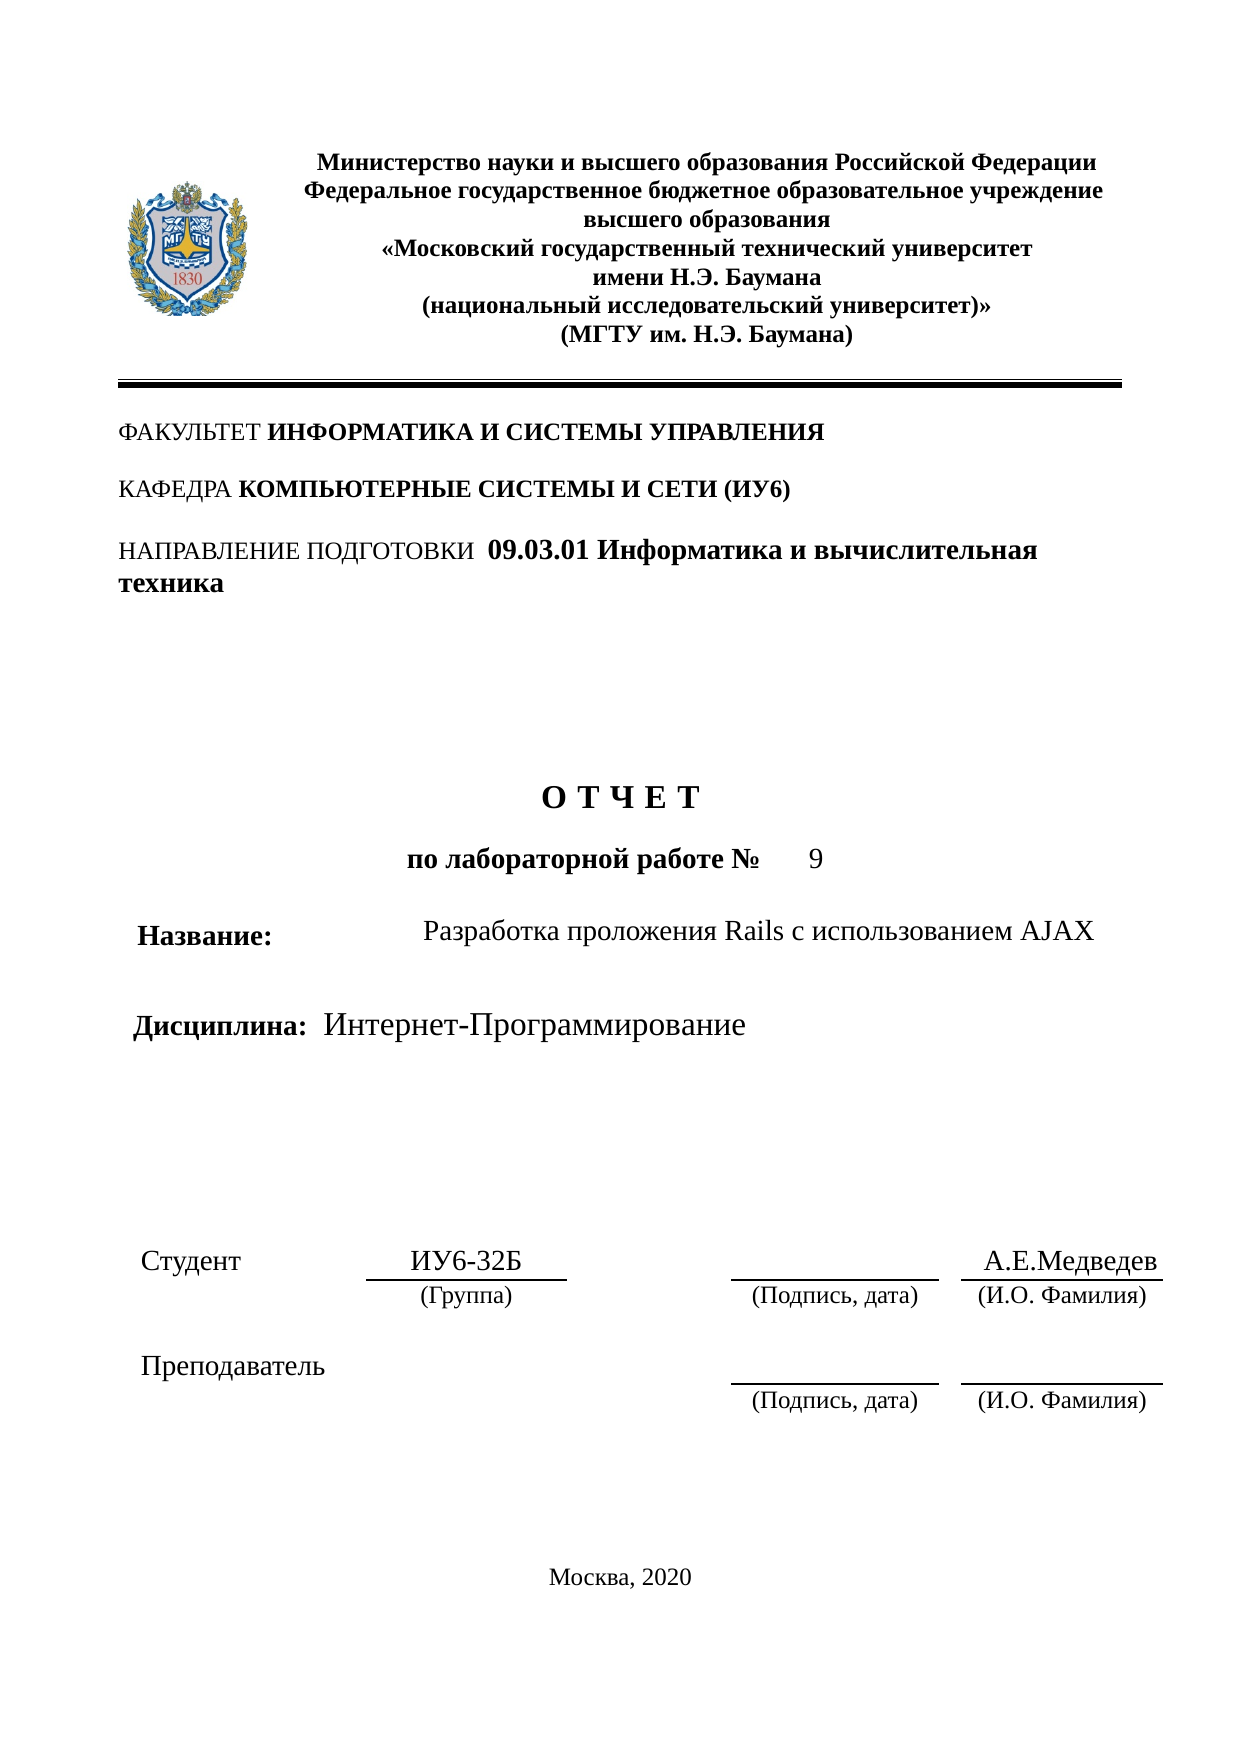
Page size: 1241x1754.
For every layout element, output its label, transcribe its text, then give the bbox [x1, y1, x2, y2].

table_header [578, 1243, 719, 1281]
table_cell (И.О. Фамилия) [950, 1281, 1174, 1314]
table_header [118, 147, 266, 348]
table_cell [720, 1348, 950, 1385]
table_cell [354, 1314, 578, 1348]
table_cell [578, 1385, 719, 1418]
table_cell [129, 1281, 354, 1314]
table_cell [578, 1314, 719, 1348]
table_cell (Группа) [354, 1281, 578, 1314]
table_cell Преподаватель [129, 1348, 354, 1385]
picture [127, 181, 248, 318]
table_cell (Подпись, дата) [720, 1281, 950, 1314]
text ФАКУЛЬТЕТ Информатика и системы управления [118, 417, 1122, 446]
table_cell [720, 1314, 950, 1348]
table_header Министерство науки и высшего образования Российской Федерации Федеральное государственное бюджетное образовательное учреждение высшего образования «Московский государственный технический университет имени Н.Э. Баумана (национальный исследовательский университет)» (МГТУ им. Н.Э. Баумана) [266, 147, 1148, 348]
text НАПРАВЛЕНИЕ ПОДГОТОВКИ 09.03.01 Информатика и вычислительная техника [118, 532, 1122, 599]
table_cell [578, 1281, 719, 1314]
table_cell [578, 1348, 719, 1385]
table_cell [129, 1314, 354, 1348]
subtitle Отчет [118, 777, 1122, 816]
table_header [720, 1243, 950, 1281]
table_cell (И.О. Фамилия) [950, 1385, 1174, 1418]
text Москва, 2020 [118, 1562, 1122, 1591]
table_header Студент [129, 1243, 354, 1281]
text КАФЕДРА Компьютерные системы и сети (ИУ6) [118, 474, 1122, 503]
subtitle Разработка проложения Rails с использованием AJAX [301, 913, 1122, 946]
table_cell [354, 1385, 578, 1418]
table_cell [129, 1385, 354, 1418]
table_cell [354, 1348, 578, 1385]
text Название: [137, 918, 286, 952]
table_cell [950, 1348, 1174, 1385]
table_cell [950, 1314, 1174, 1348]
table_cell (Подпись, дата) [720, 1385, 950, 1418]
table_header А.Е.Медведев [950, 1243, 1174, 1281]
text Дисциплина: Интернет-Программирование [133, 1004, 1122, 1042]
table_header 9 [779, 841, 853, 874]
table_header ИУ6-32Б [354, 1243, 578, 1281]
